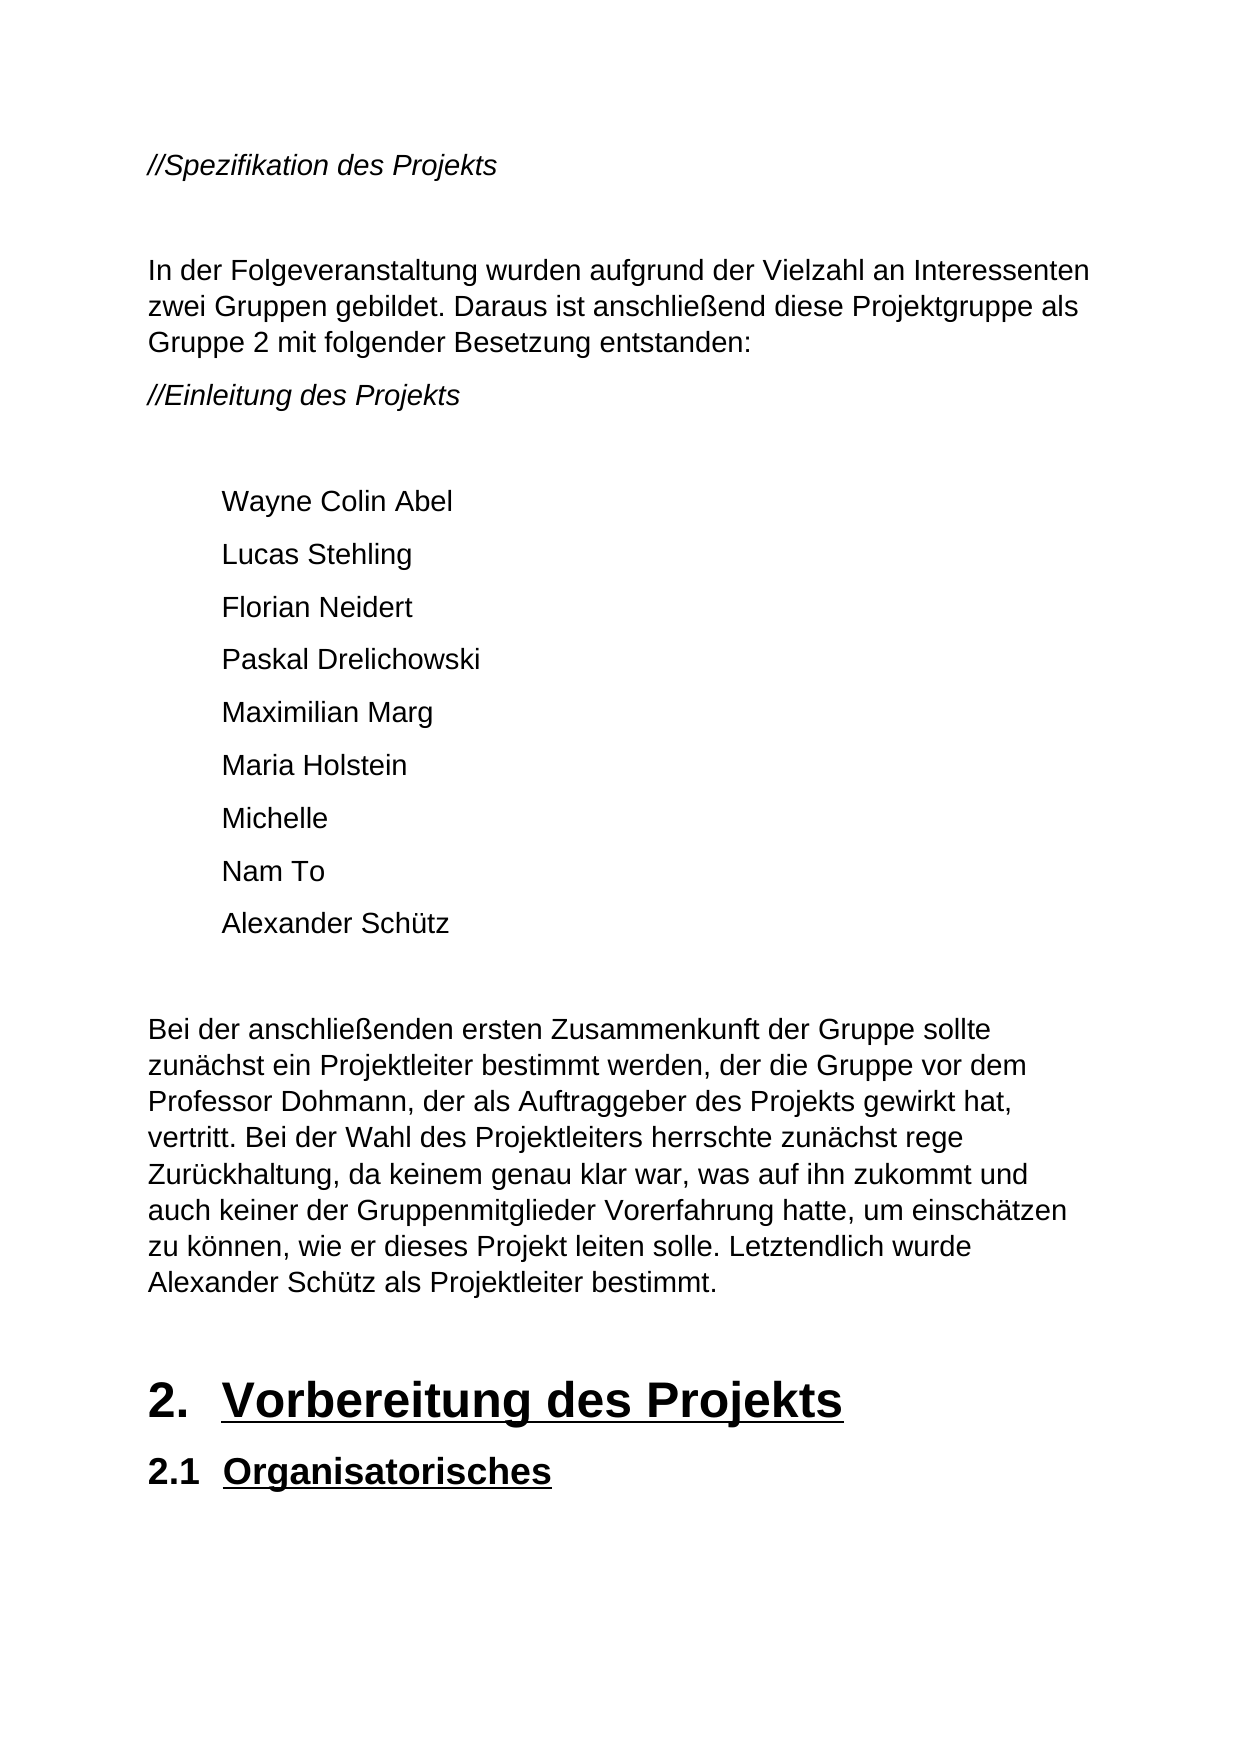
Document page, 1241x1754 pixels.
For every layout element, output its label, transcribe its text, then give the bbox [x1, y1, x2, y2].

text Alexander Schütz [148, 906, 1093, 940]
text Maria Holstein [148, 748, 1093, 782]
text Lucas Stehling [148, 537, 1093, 570]
text //Einleitung des Projekts [148, 378, 1093, 412]
text Wayne Colin Abel [148, 484, 1093, 517]
text Nam To [148, 854, 1093, 887]
list Vorbereitung des Projekts [148, 1371, 1093, 1428]
text Paskal Drelichowski [148, 642, 1093, 676]
text Bei der anschließenden ersten Zusammenkunft der Gruppe sollte zunächst ein Projektleiter bestimmt werden, der die Gruppe vor dem Professor Dohmann, der als Auftraggeber des Projekts gewirkt hat, vertritt. Bei der Wahl des Projektleiters herrschte zunächst rege Zurückhaltung, da keinem genau klar war, was auf ihn zukommt und auch keiner der Gruppenmitglieder Vorerfahrung hatte, um einschätzen zu können, wie er dieses Projekt leiten solle. Letztendlich wurde Alexander Schütz als Projektleiter bestimmt. [148, 1012, 1093, 1299]
text Florian Neidert [221, 589, 1093, 623]
list Organisatorisches [148, 1449, 1093, 1493]
text In der Folgeveranstaltung wurden aufgrund der Vielzahl an Interessenten zwei Gruppen gebildet. Daraus ist anschließend diese Projektgruppe als Gruppe 2 mit folgender Besetzung entstanden: [148, 253, 1093, 359]
text //Spezifikation des Projekts [148, 148, 1093, 181]
text Maximilian Marg [148, 695, 1093, 729]
text Michelle [148, 801, 1093, 834]
